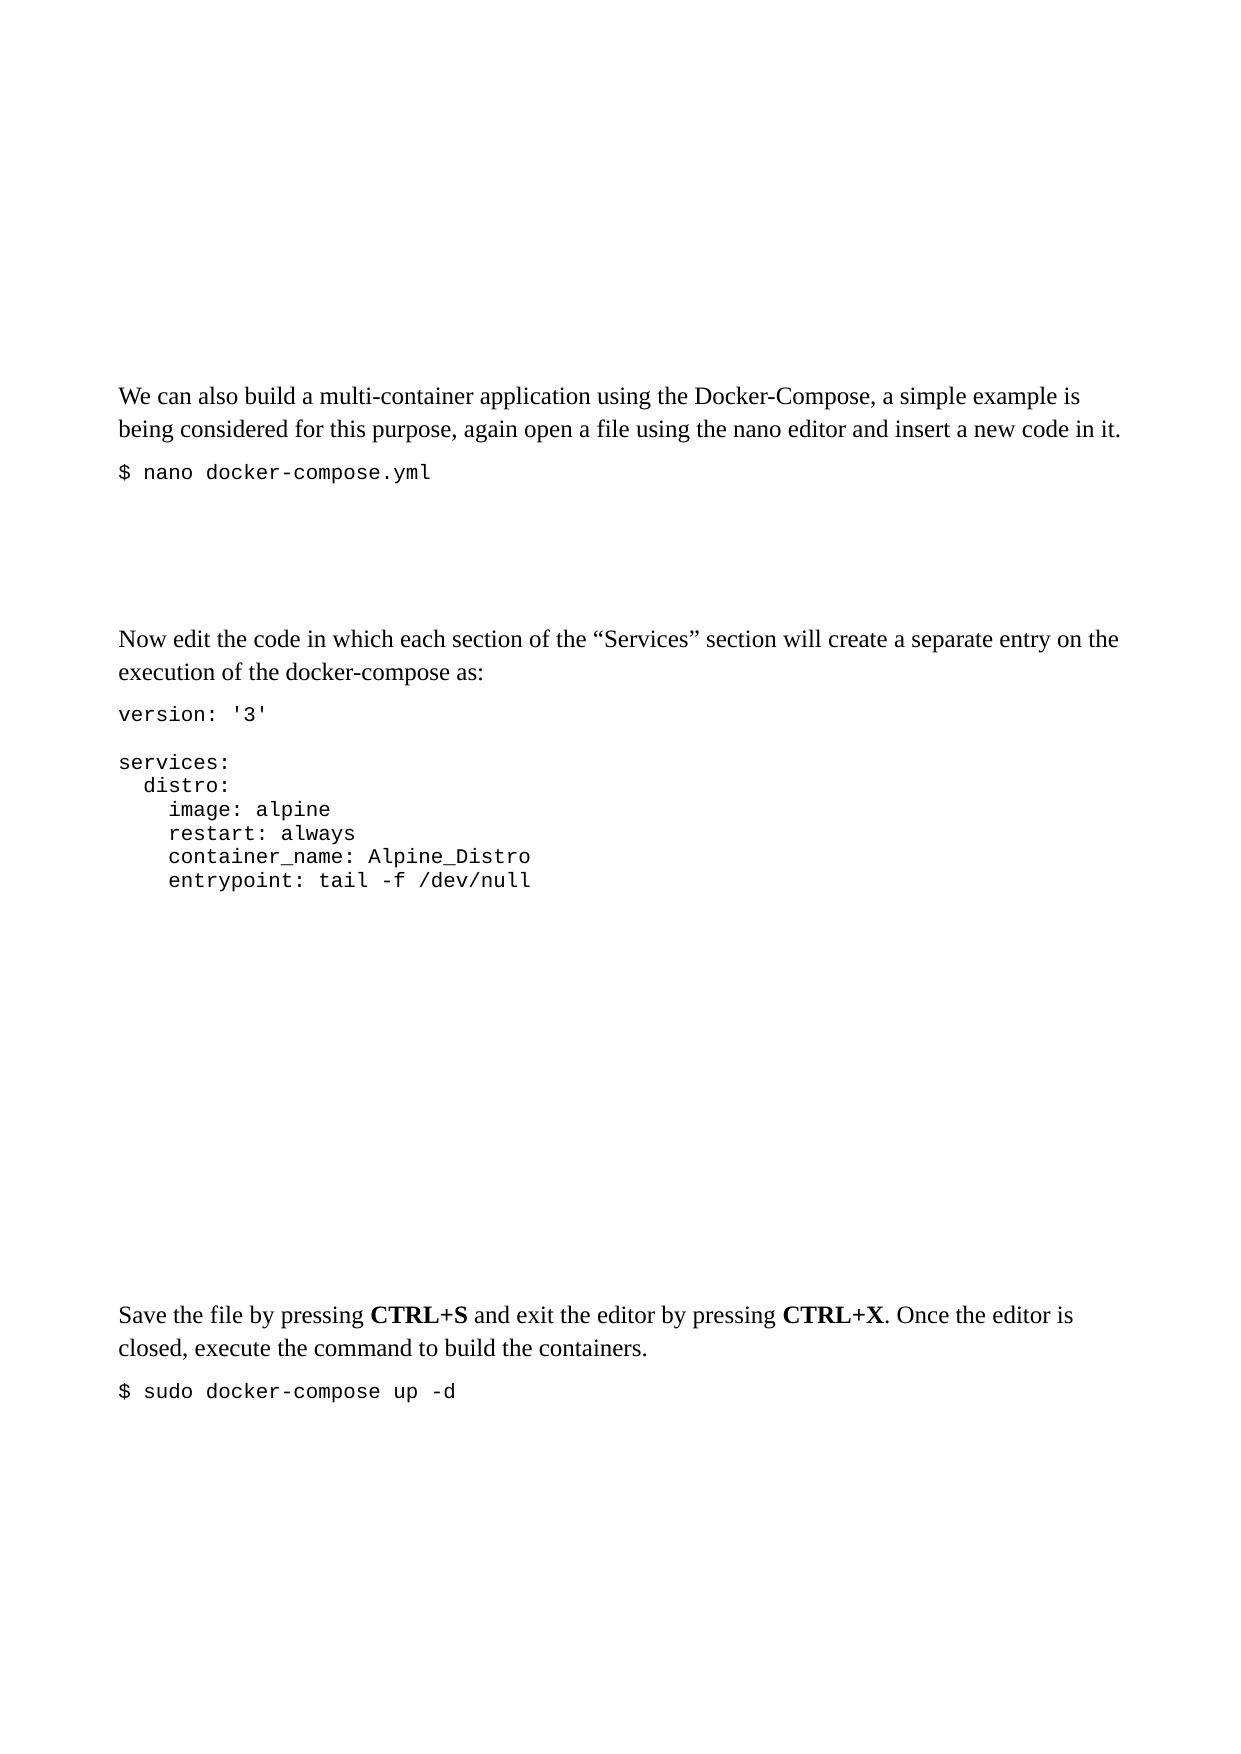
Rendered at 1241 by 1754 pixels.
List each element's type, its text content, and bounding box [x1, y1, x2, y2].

text container_name: Alpine_Distro [118, 846, 1122, 870]
text services: [118, 752, 1122, 775]
text $ sudo docker-compose up -d [118, 1381, 1122, 1405]
text distro: [118, 775, 1122, 799]
text restart: always [118, 823, 1122, 846]
text $ nano docker-compose.yml [118, 462, 1122, 486]
text image: alpine [118, 799, 1122, 823]
text version: '3' [118, 704, 1122, 728]
text We can also build a multi-container application using the Docker-Compose, a simple example is being considered for this purpose, again open a file using the nano editor and insert a new code in it. [118, 381, 1122, 443]
text Save the file by pressing CTRL+S and exit the editor by pressing CTRL+X. Once the editor is closed, execute the command to build the containers. [118, 1301, 1122, 1362]
text entrypoint: tail -f /dev/null [118, 870, 1122, 894]
text Now edit the code in which each section of the “Services” section will create a separate entry on the execution of the docker-compose as: [118, 624, 1122, 686]
